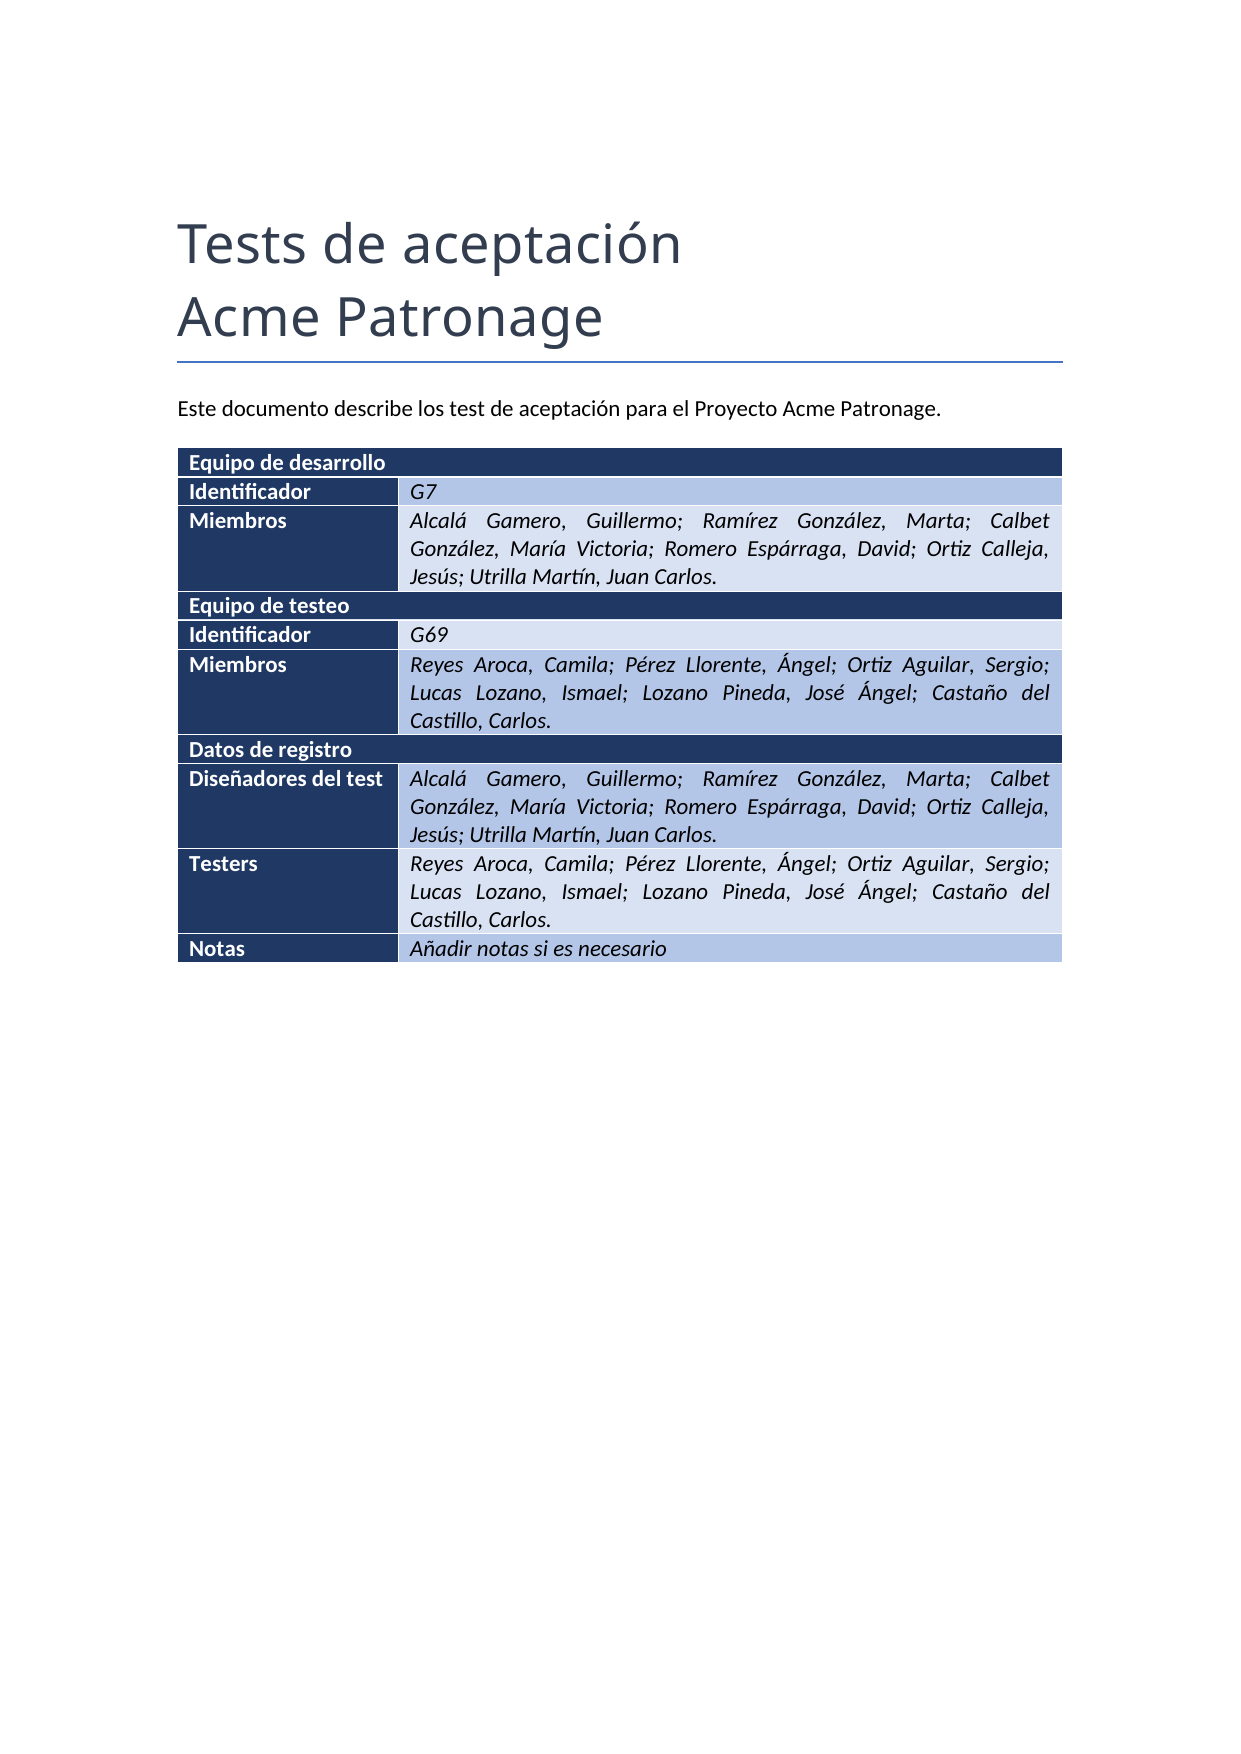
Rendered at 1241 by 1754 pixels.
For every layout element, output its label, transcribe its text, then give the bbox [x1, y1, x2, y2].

table_cell Reyes Aroca, Camila; Pérez Llorente, Ángel; Ortiz Aguilar, Sergio; Lucas Lozano, Ismael; Lozano Pineda, José Ángel; Castaño del Castillo, Carlos. [399, 849, 1062, 933]
table_cell Miembros [178, 650, 398, 734]
table_cell Miembros [178, 506, 398, 591]
title Tests de aceptación Acme Patronage [177, 205, 1063, 361]
table_cell Reyes Aroca, Camila; Pérez Llorente, Ángel; Ortiz Aguilar, Sergio; Lucas Lozano, Ismael; Lozano Pineda, José Ángel; Castaño del Castillo, Carlos. [399, 650, 1062, 734]
table_header Equipo de desarrollo [178, 448, 1062, 476]
table_cell Añadir notas si es necesario [399, 934, 1062, 962]
table_cell Identificador [178, 621, 398, 649]
table_cell Alcalá Gamero, Guillermo; Ramírez González, Marta; Calbet González, María Victoria; Romero Espárraga, David; Ortiz Calleja, Jesús; Utrilla Martín, Juan Carlos. [399, 764, 1062, 848]
table_cell Testers [178, 849, 398, 933]
table_cell Notas [178, 934, 398, 962]
table_cell G69 [399, 621, 1062, 649]
table_cell Alcalá Gamero, Guillermo; Ramírez González, Marta; Calbet González, María Victoria; Romero Espárraga, David; Ortiz Calleja, Jesús; Utrilla Martín, Juan Carlos. [399, 506, 1062, 591]
table_cell Datos de registro [178, 735, 1062, 763]
table_cell G7 [399, 478, 1062, 505]
table_cell Diseñadores del test [178, 764, 398, 848]
table_cell Identificador [178, 478, 398, 505]
table_cell Equipo de testeo [178, 592, 1062, 619]
text Este documento describe los test de aceptación para el Proyecto Acme Patronage. [177, 394, 1063, 422]
